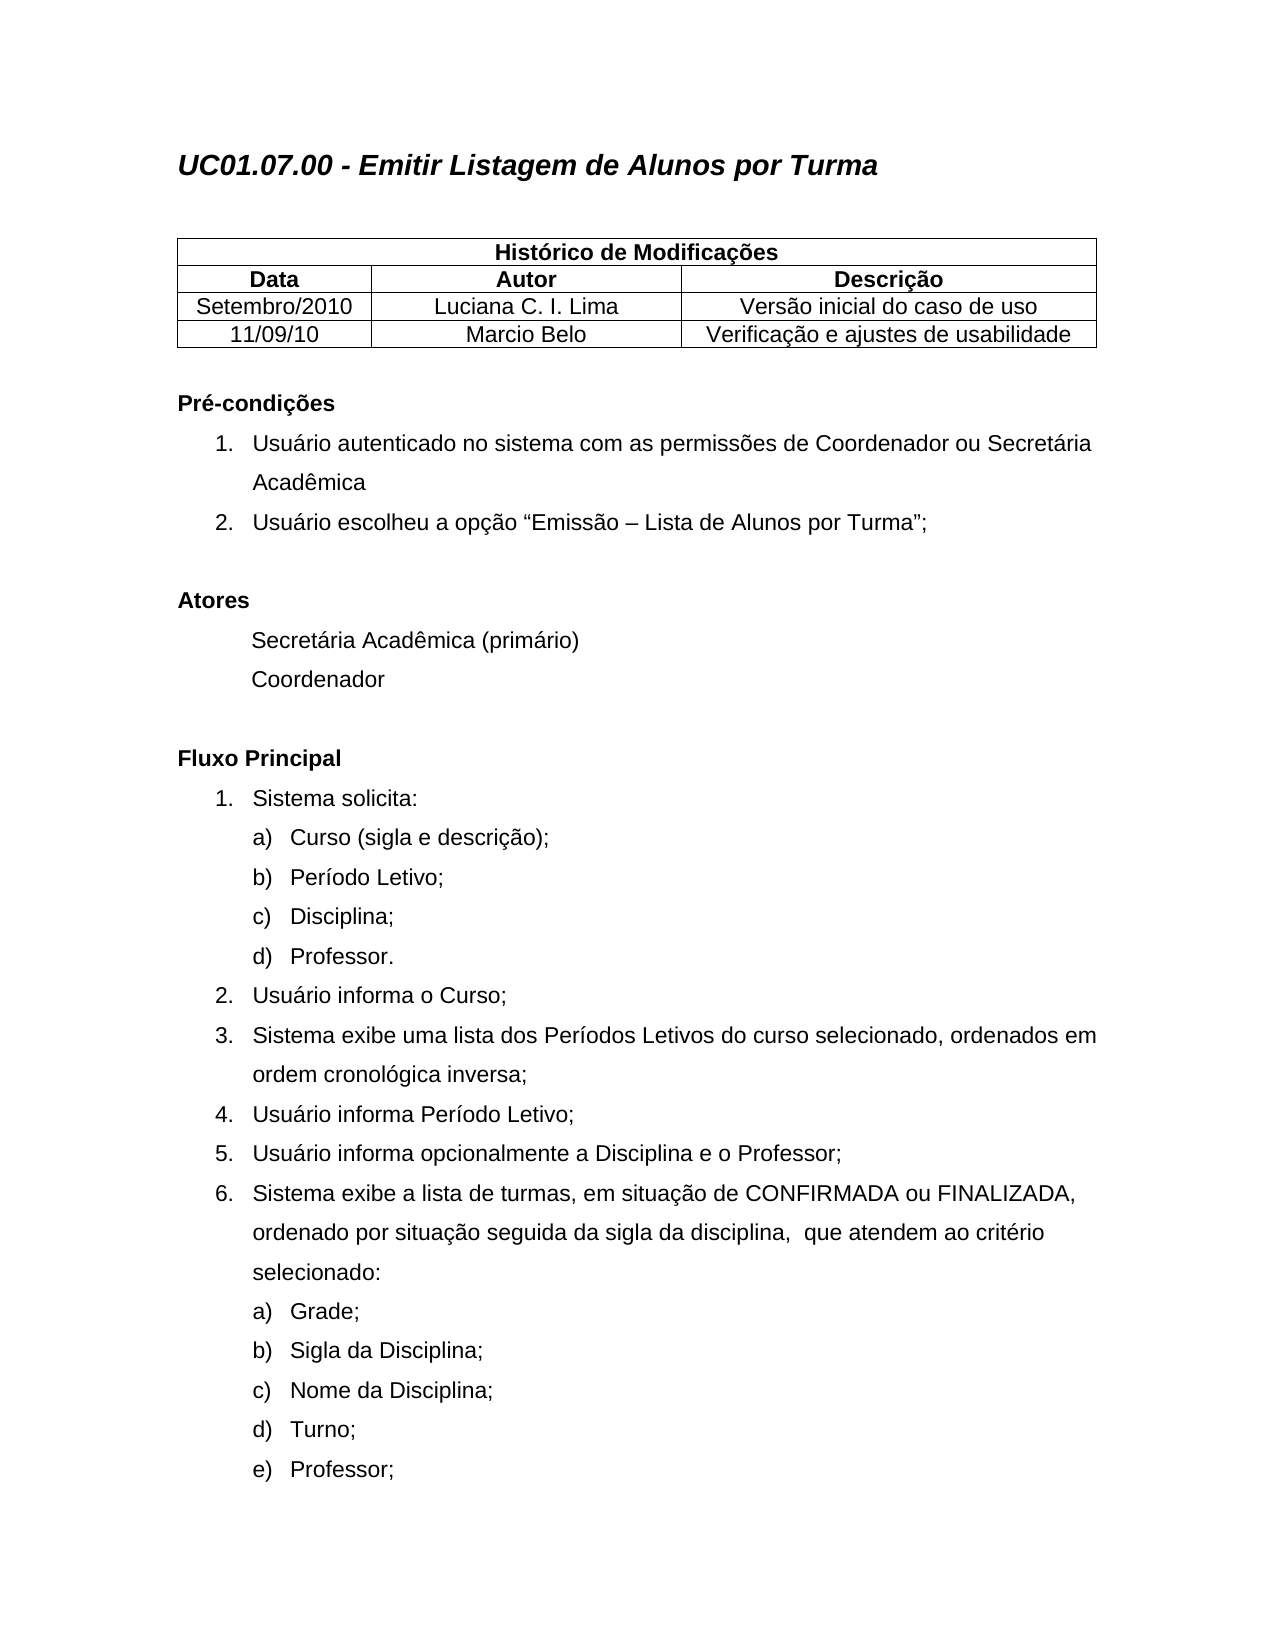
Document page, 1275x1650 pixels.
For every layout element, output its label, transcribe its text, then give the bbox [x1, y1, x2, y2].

table_cell Marcio Belo [372, 321, 681, 347]
list Usuário autenticado no sistema com as permissões de Coordenador ou Secretária Acadêmica [215, 429, 1098, 495]
list Usuário escolheu a opção “Emissão – Lista de Alunos por Turma”; [215, 508, 1098, 535]
list Turno; [252, 1416, 1098, 1443]
list Sigla da Disciplina; [252, 1337, 1098, 1364]
table_cell Autor [372, 266, 681, 292]
list Professor; [252, 1456, 1098, 1482]
text Atores [177, 587, 1098, 614]
list Período Letivo; [252, 864, 1098, 890]
table_cell Verificação e ajustes de usabilidade [682, 321, 1096, 347]
text Pré-condições [177, 390, 1098, 416]
text UC01.07.00 - Emitir Listagem de Alunos por Turma [177, 148, 1098, 181]
table_cell Versão inicial do caso de uso [682, 293, 1096, 319]
text Secretária Acadêmica (primário) [177, 627, 1098, 653]
list Usuário informa o Curso; [215, 982, 1098, 1008]
list Usuário informa opcionalmente a Disciplina e o Professor; [215, 1140, 1098, 1166]
table_cell 09/11/10 [178, 321, 371, 347]
list Grade; [252, 1298, 1098, 1324]
list Nome da Disciplina; [252, 1377, 1098, 1403]
table_cell Descrição [682, 266, 1096, 292]
table_cell Data [178, 266, 371, 292]
list Curso (sigla e descrição); [252, 824, 1098, 851]
text Coordenador [177, 666, 1098, 693]
list Sistema exibe uma lista dos Períodos Letivos do curso selecionado, ordenados em ordem cronológica inversa; [215, 1022, 1098, 1087]
list Sistema solicita: [215, 785, 1098, 811]
list Usuário informa Período Letivo; [215, 1101, 1098, 1127]
list Professor. [252, 943, 1098, 969]
table_cell Setembro/2010 [178, 293, 371, 319]
table_cell Luciana C. I. Lima [372, 293, 681, 319]
list Sistema exibe a lista de turmas, em situação de CONFIRMADA ou FINALIZADA, ordenado por situação seguida da sigla da disciplina, que atendem ao critério selecionado: [215, 1179, 1098, 1285]
table_header Histórico de Modificações [178, 239, 1096, 265]
text Fluxo Principal [177, 745, 1098, 772]
list Disciplina; [252, 903, 1098, 929]
